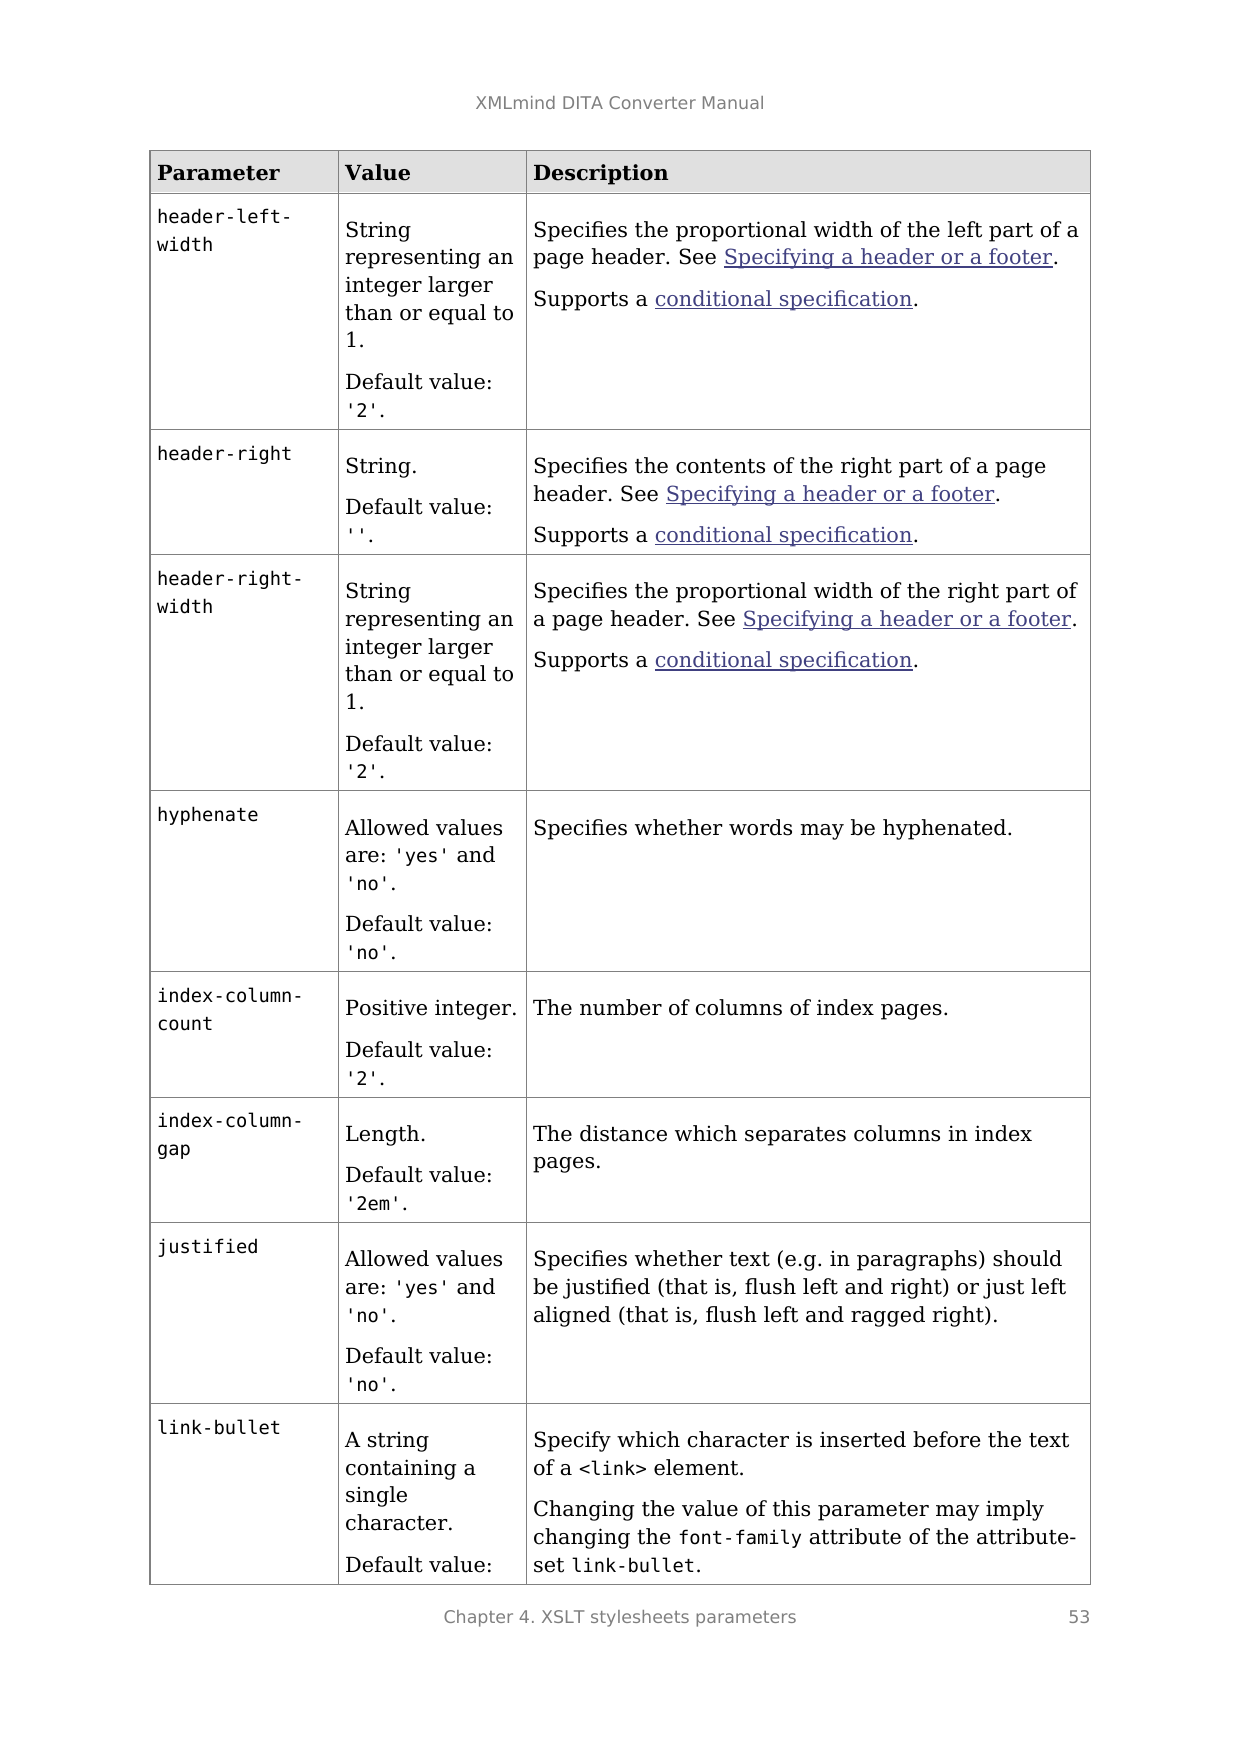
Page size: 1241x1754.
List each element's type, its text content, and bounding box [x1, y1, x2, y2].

table_cell String representing an integer larger than or equal to 1. Default value: '2'. [339, 555, 526, 790]
table_cell Specifies whether text (e.g. in paragraphs) should be justified (that is, flush left and right) or just left aligned (that is, flush left and ragged right). [527, 1223, 1090, 1403]
table_cell Allowed values are: 'yes' and 'no'. Default value: 'no'. [339, 1223, 526, 1403]
table_cell The number of columns of index pages. [527, 972, 1090, 1097]
table_header Value [339, 151, 526, 192]
table_cell The distance which separates columns in index pages. [527, 1098, 1090, 1222]
table_cell header-right [151, 430, 338, 554]
table_cell header-left-width [151, 194, 338, 429]
table_cell A string containing a single character. Default value: [339, 1404, 526, 1584]
table_cell Specifies the proportional width of the left part of a page header. See Specifying a header or a footer. Supports a conditional specification. [527, 194, 1090, 429]
table_cell String. Default value: ''. [339, 430, 526, 554]
table_cell Specifies the contents of the right part of a page header. See Specifying a header or a footer. Supports a conditional specification. [527, 430, 1090, 554]
table_cell header-right-width [151, 555, 338, 790]
table_cell hyphenate [151, 791, 338, 971]
table_cell Specifies whether words may be hyphenated. [527, 791, 1090, 971]
table_cell Specify which character is inserted before the text of a <link> element. Changing the value of this parameter may imply changing the font-family attribute of the attribute-set link-bullet. [527, 1404, 1090, 1584]
table_cell Positive integer. Default value: '2'. [339, 972, 526, 1097]
table_cell justified [151, 1223, 338, 1403]
table_cell String representing an integer larger than or equal to 1. Default value: '2'. [339, 194, 526, 429]
table_cell link-bullet [151, 1404, 338, 1584]
table_cell Length. Default value: '2em'. [339, 1098, 526, 1222]
table_cell index-column-gap [151, 1098, 338, 1222]
table_cell Specifies the proportional width of the right part of a page header. See Specifying a header or a footer. Supports a conditional specification. [527, 555, 1090, 790]
table_header Description [527, 151, 1090, 192]
table_cell index-column-count [151, 972, 338, 1097]
table_cell Allowed values are: 'yes' and 'no'. Default value: 'no'. [339, 791, 526, 971]
table_header Parameter [151, 151, 338, 192]
